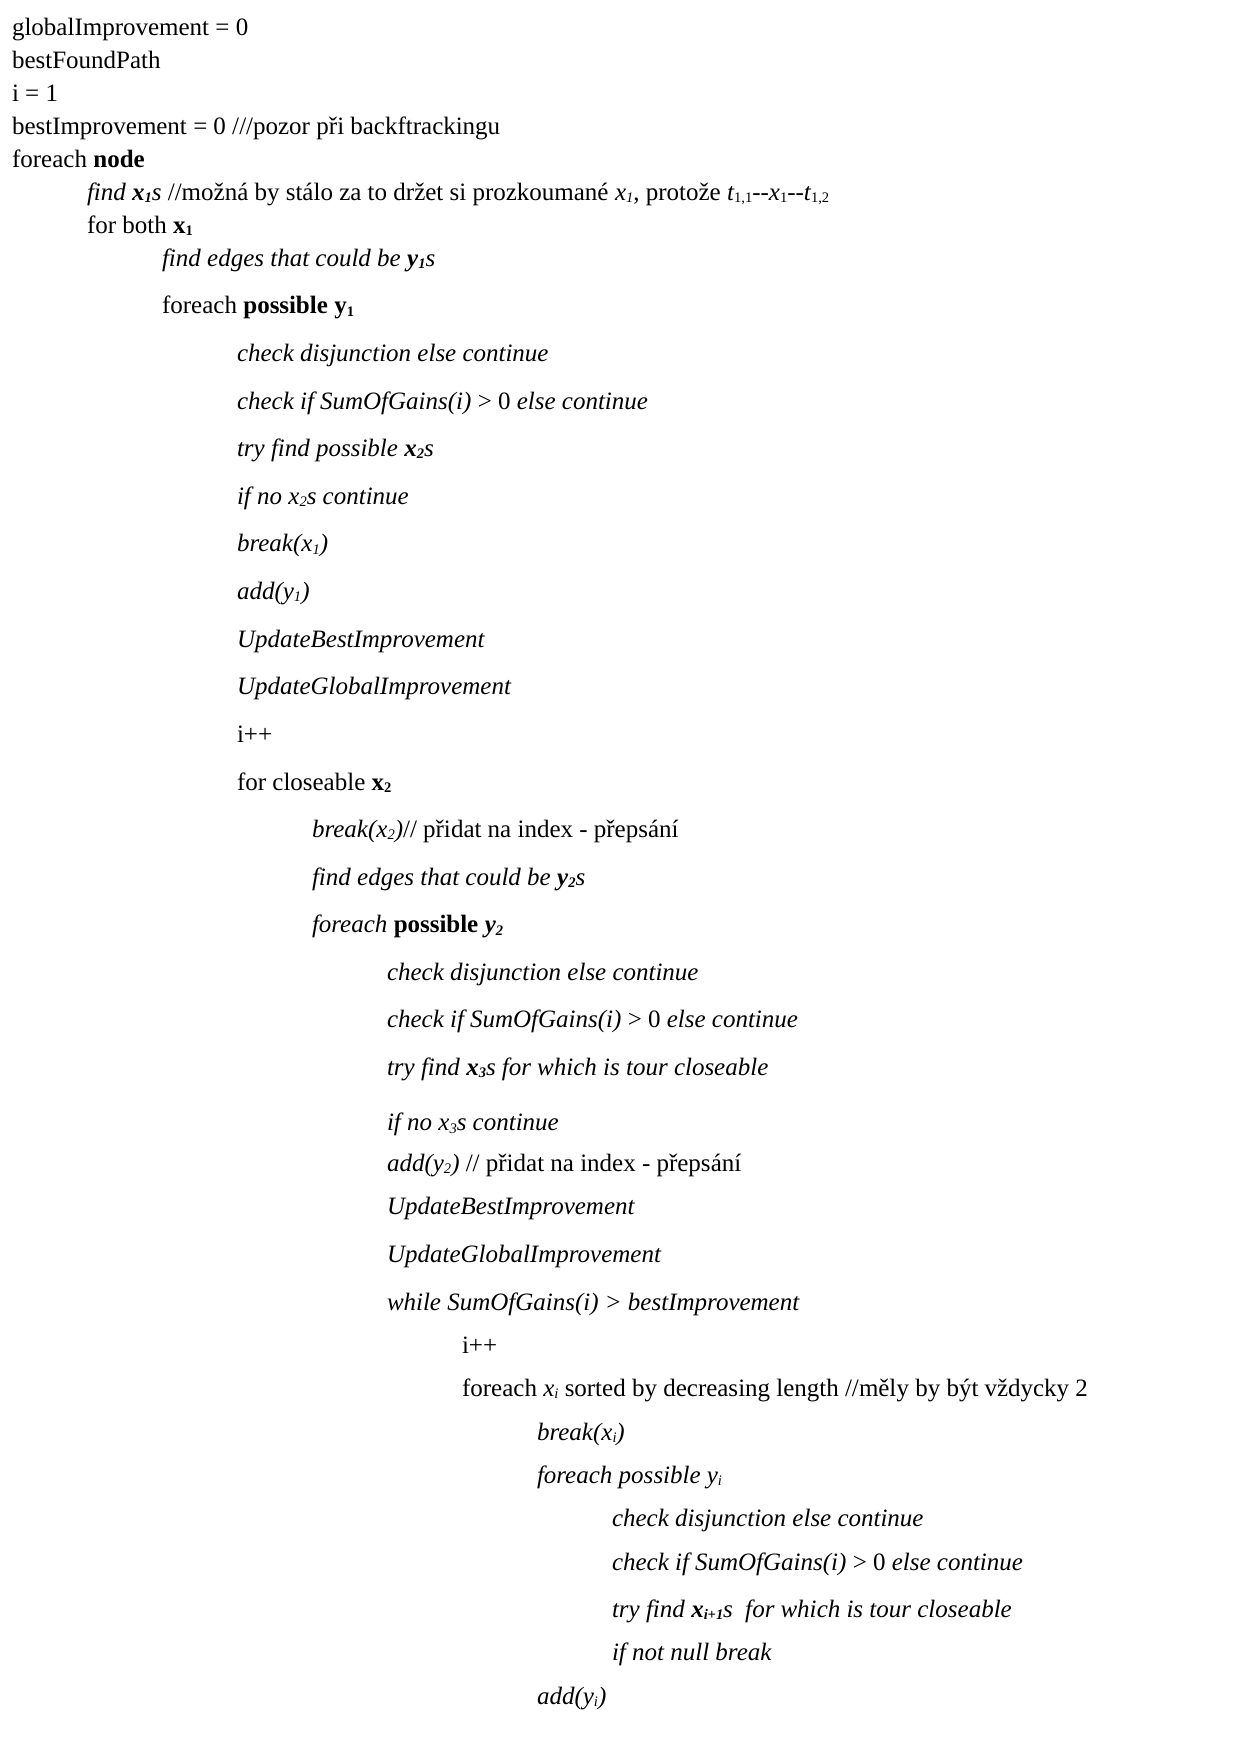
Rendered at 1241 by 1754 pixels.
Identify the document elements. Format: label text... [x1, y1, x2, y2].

text add(y2) // přidat na index - přepsání [12, 1148, 1228, 1177]
text check if SumOfGains(i) > 0 else continue [12, 1004, 1228, 1033]
text while SumOfGains(i) > bestImprovement [12, 1287, 1228, 1315]
text foreach possible y1 [12, 291, 1228, 319]
text break(x1) [12, 528, 1228, 557]
text break(x2)// přidat na index - přepsání [12, 814, 1228, 843]
text check disjunction else continue [12, 1503, 1228, 1532]
text i++ [12, 719, 1228, 748]
text i = 1 [12, 78, 1228, 107]
text UpdateGlobalImprovement [12, 1239, 1228, 1268]
text foreach xi sorted by decreasing length //měly by být vždycky 2 [12, 1373, 1228, 1402]
text check if SumOfGains(i) > 0 else continue [12, 1547, 1228, 1575]
text try find possible x2s [12, 433, 1228, 462]
text try find xi+1s for which is tour closeable [12, 1594, 1228, 1623]
text bestFoundPath [12, 45, 1228, 73]
text for both x1 [12, 210, 1228, 239]
text find edges that could be y1s [12, 243, 1228, 272]
text if not null break [12, 1637, 1228, 1666]
text foreach possible y2 [12, 909, 1228, 938]
text find edges that could be y2s [12, 862, 1228, 891]
text if no x3s continue [12, 1107, 1228, 1136]
text UpdateBestImprovement [12, 1191, 1228, 1220]
text globalImprovement = 0 [12, 12, 1228, 41]
text check disjunction else continue [12, 957, 1228, 986]
text UpdateBestImprovement [12, 624, 1228, 652]
text if no x2s continue [12, 481, 1228, 510]
text add(yi) [12, 1681, 1228, 1709]
text UpdateGlobalImprovement [12, 671, 1228, 700]
text break(xi) [12, 1417, 1228, 1445]
text bestImprovement = 0 ///pozor při backftrackingu [12, 111, 1228, 139]
text add(y1) [12, 576, 1228, 605]
text i++ [12, 1330, 1228, 1359]
text foreach node [12, 144, 1228, 173]
text foreach possible yi [12, 1460, 1228, 1489]
text try find x3s for which is tour closeable [12, 1052, 1228, 1081]
text for closeable x2 [12, 767, 1228, 795]
text find x1s //možná by stálo za to držet si prozkoumané x1, protože t1,1--x1--t1,2 [12, 177, 1228, 206]
text check disjunction else continue [12, 338, 1228, 367]
text check if SumOfGains(i) > 0 else continue [12, 386, 1228, 414]
